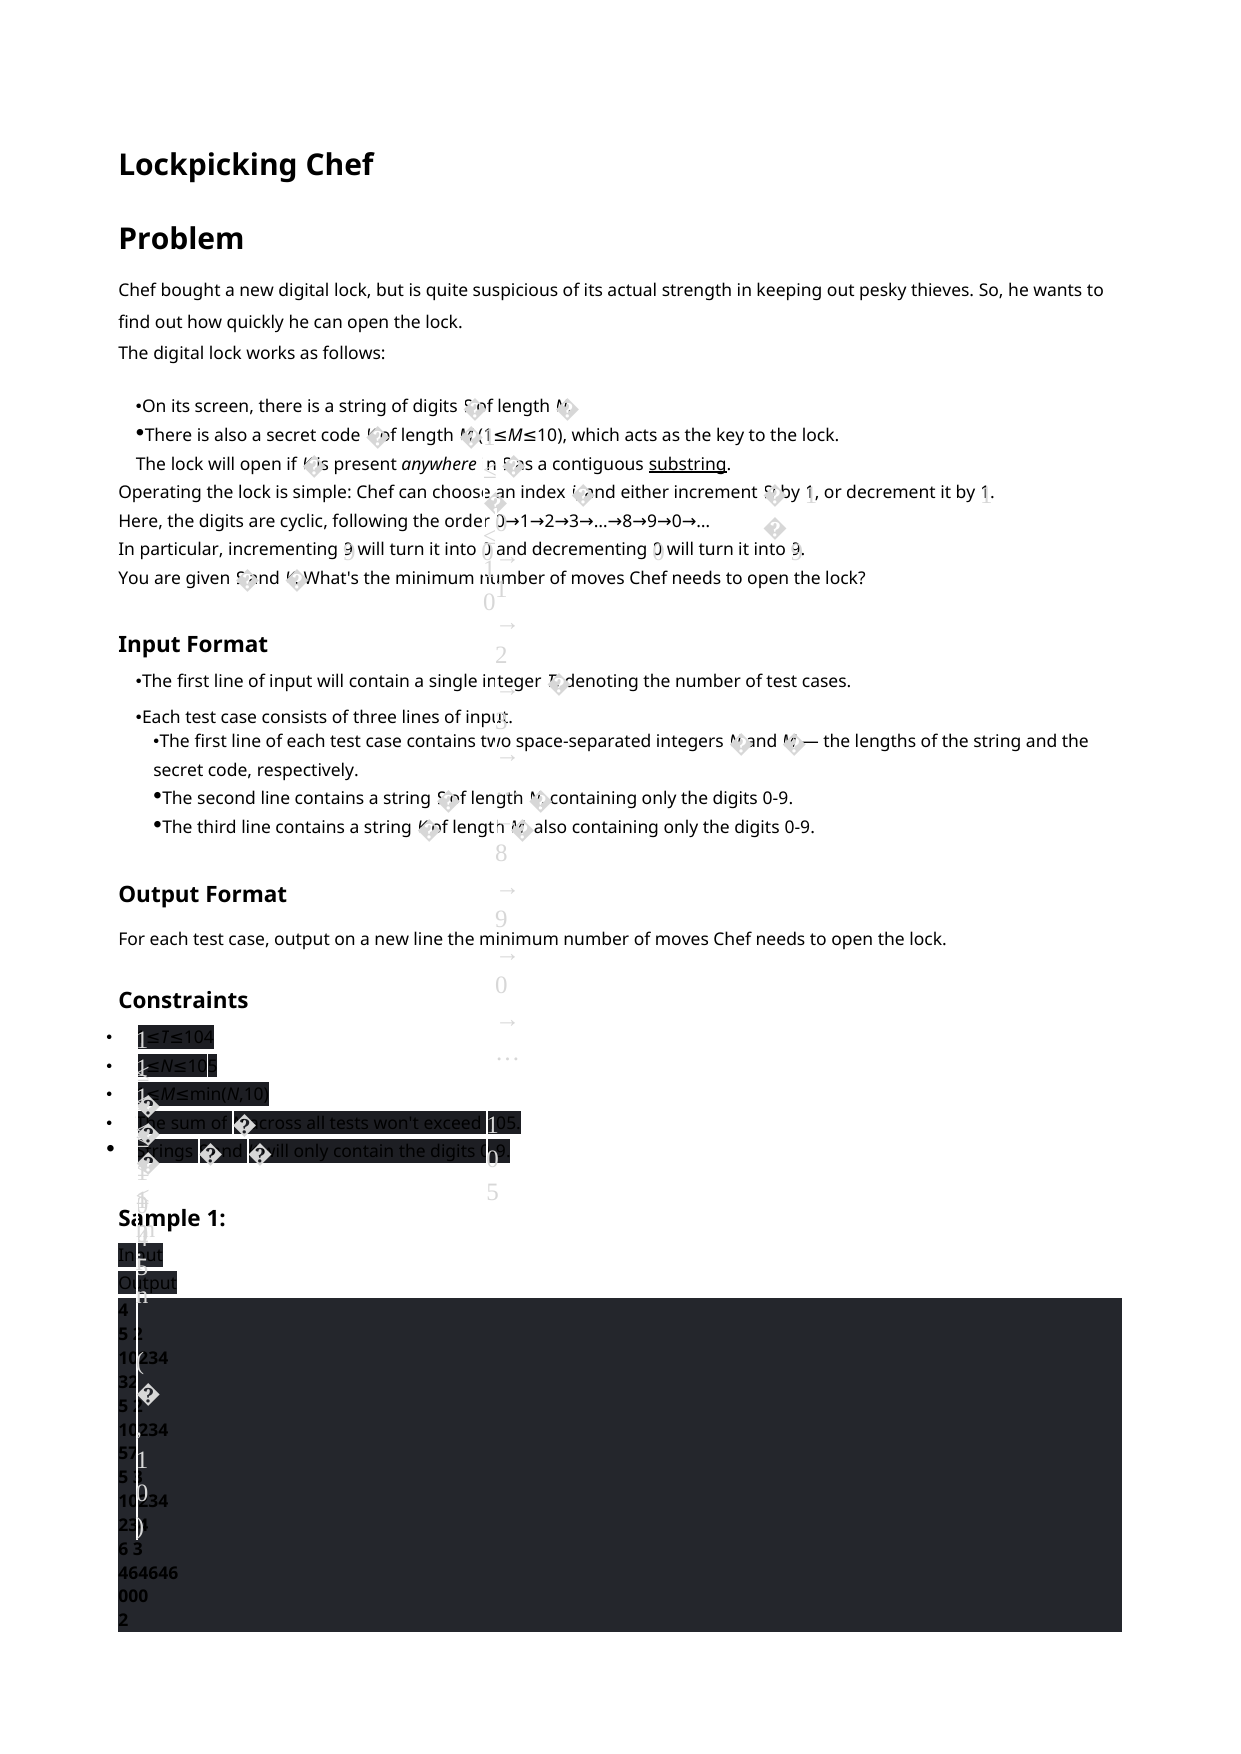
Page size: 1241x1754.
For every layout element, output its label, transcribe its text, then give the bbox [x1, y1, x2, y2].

list 1≤N≤105 [138, 1053, 1122, 1077]
text The digital lock works as follows: [118, 333, 1122, 364]
text 57 [118, 1441, 136, 1465]
text 6 3 [118, 1536, 1122, 1560]
subtitle Lockpicking Chef [118, 143, 1122, 184]
text 5 2 [118, 1393, 136, 1417]
text 4 [118, 1298, 136, 1322]
text For each test case, output on a new line the minimum number of moves Chef needs to open the lock. [118, 919, 495, 950]
list The second line contains a string S of length N, containing only the digits 0-9. [531, 786, 1122, 810]
text 10234 [138, 1489, 1122, 1513]
subtitle Input Format [497, 624, 1122, 659]
text 234 [118, 1513, 136, 1536]
list On its screen, there is a string of digits S of length N. [465, 394, 555, 418]
list The third line contains a string K of length M, also containing only the digits 0-9. [512, 815, 1122, 839]
list 1≤T≤104 [138, 1025, 495, 1049]
text Output [118, 1271, 136, 1294]
subtitle Sample 1: [138, 1198, 1122, 1233]
list The first line of each test case contains two space-separated integers N and M — the lengths of the string and the secret code, respectively. [153, 729, 495, 781]
text 10234 [138, 1417, 1122, 1441]
text [138, 1298, 1122, 1322]
subtitle Input Format [118, 624, 495, 659]
text Output [138, 1271, 1122, 1294]
list [497, 1025, 1122, 1049]
text 5 3 [118, 1465, 136, 1489]
subtitle Output Format [497, 874, 1122, 909]
list The sum of N across all tests won't exceed 105. [234, 1111, 486, 1134]
text You are given S and K. What's the minimum number of moves Chef needs to open the lock? [287, 565, 483, 589]
list Each test case consists of three lines of input. [497, 697, 1122, 729]
list Strings S and K will only contain the digits 0-9. [148, 1139, 198, 1163]
list There is also a secret code K of length M (1≤M≤10), which acts as the key to the lock. The lock will open if K is present anywhere in S as a contiguous substring. [485, 422, 1122, 475]
text Operating the lock is simple: Chef can choose an index i, and either increment Si​ by 1, or decrement it by 1. Here, the digits are cyclic, following the order 0→1→2→3→…→8→9→0→… In particular, incrementing 9 will turn it into 0 and decrementing 0 will turn it into 9. [118, 480, 483, 561]
subtitle Sample 1: [118, 1198, 136, 1233]
text Input [138, 1243, 1122, 1267]
text Chef bought a new digital lock, but is quite suspicious of its actual strength in keeping out pesky thieves. So, he wants to find out how quickly he can open the lock. [118, 271, 1122, 333]
list The sum of N across all tests won't exceed 105. [148, 1111, 232, 1134]
list The third line contains a string K of length M, also containing only the digits 0-9. [419, 815, 495, 839]
text 234 [138, 1513, 1122, 1536]
list 1≤M≤min(N,10) [138, 1082, 1122, 1106]
text 5 2 [138, 1322, 1122, 1346]
text 5 2 [118, 1322, 136, 1346]
text Operating the lock is simple: Chef can choose an index i, and either increment Si​ by 1, or decrement it by 1. Here, the digits are cyclic, following the order 0→1→2→3→…→8→9→0→… In particular, incrementing 9 will turn it into 0 and decrementing 0 will turn it into 9. [485, 480, 1122, 561]
subtitle Constraints [497, 980, 1122, 1015]
text 2 [118, 1608, 1122, 1632]
text 000 [118, 1584, 1122, 1608]
text 57 [138, 1441, 1122, 1465]
list The sum of N across all tests won't exceed 105. [488, 1111, 1122, 1134]
list The first line of input will contain a single integer T, denoting the number of test cases. [549, 669, 1122, 693]
text You are given S and K. What's the minimum number of moves Chef needs to open the lock? [118, 565, 235, 589]
text 10234 [118, 1417, 136, 1441]
list The first line of input will contain a single integer T, denoting the number of test cases. [136, 669, 495, 693]
text 10234 [118, 1489, 136, 1513]
text 32 [118, 1369, 136, 1393]
list The third line contains a string K of length M, also containing only the digits 0-9. [153, 815, 417, 839]
text You are given S and K. What's the minimum number of moves Chef needs to open the lock? [497, 565, 1122, 589]
text 5 3 [138, 1465, 1122, 1489]
list The first line of each test case contains two space-separated integers N and M — the lengths of the string and the secret code, respectively. [497, 729, 1122, 781]
text [138, 1369, 1122, 1393]
list On its screen, there is a string of digits S of length N. [136, 394, 462, 418]
text 10234 [118, 1346, 136, 1369]
text Input [118, 1243, 136, 1267]
text 464646 [118, 1560, 1122, 1584]
list Strings S and K will only contain the digits 0-9. [488, 1139, 1122, 1163]
list Each test case consists of three lines of input. [136, 697, 495, 729]
text For each test case, output on a new line the minimum number of moves Chef needs to open the lock. [497, 919, 1122, 950]
list The second line contains a string S of length N, containing only the digits 0-9. [153, 786, 436, 810]
list Strings S and K will only contain the digits 0-9. [200, 1139, 247, 1163]
subtitle Problem [118, 217, 1122, 258]
list On its screen, there is a string of digits S of length N. [557, 394, 1122, 418]
list There is also a secret code K of length M (1≤M≤10), which acts as the key to the lock. The lock will open if K is present anywhere in S as a contiguous substring. [136, 422, 483, 475]
subtitle Output Format [118, 874, 495, 909]
list Strings S and K will only contain the digits 0-9. [249, 1139, 486, 1163]
subtitle Constraints [118, 980, 495, 1015]
text 10234 [138, 1346, 1122, 1369]
text 5 2 [138, 1393, 1122, 1417]
